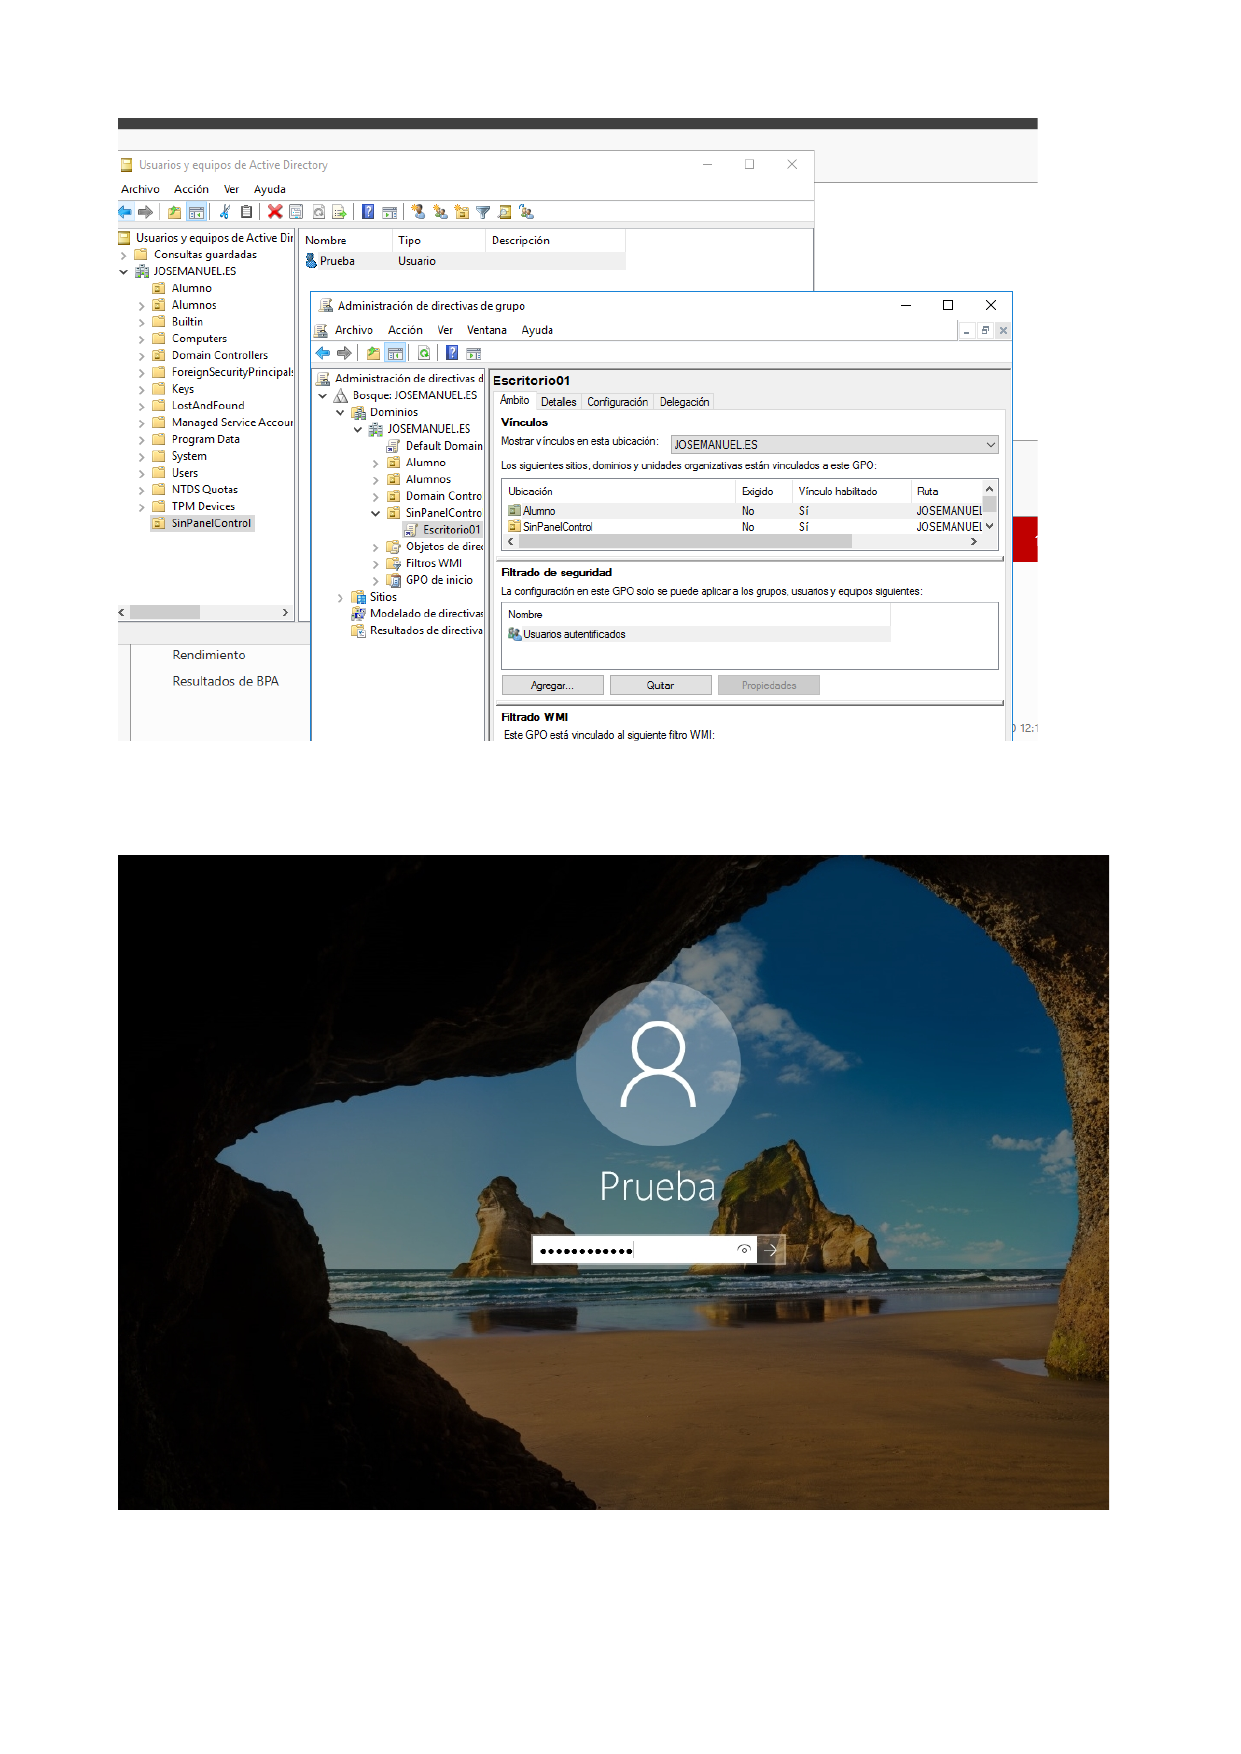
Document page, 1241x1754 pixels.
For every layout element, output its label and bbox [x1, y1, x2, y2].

picture [118, 855, 1110, 1510]
picture [118, 118, 1038, 741]
